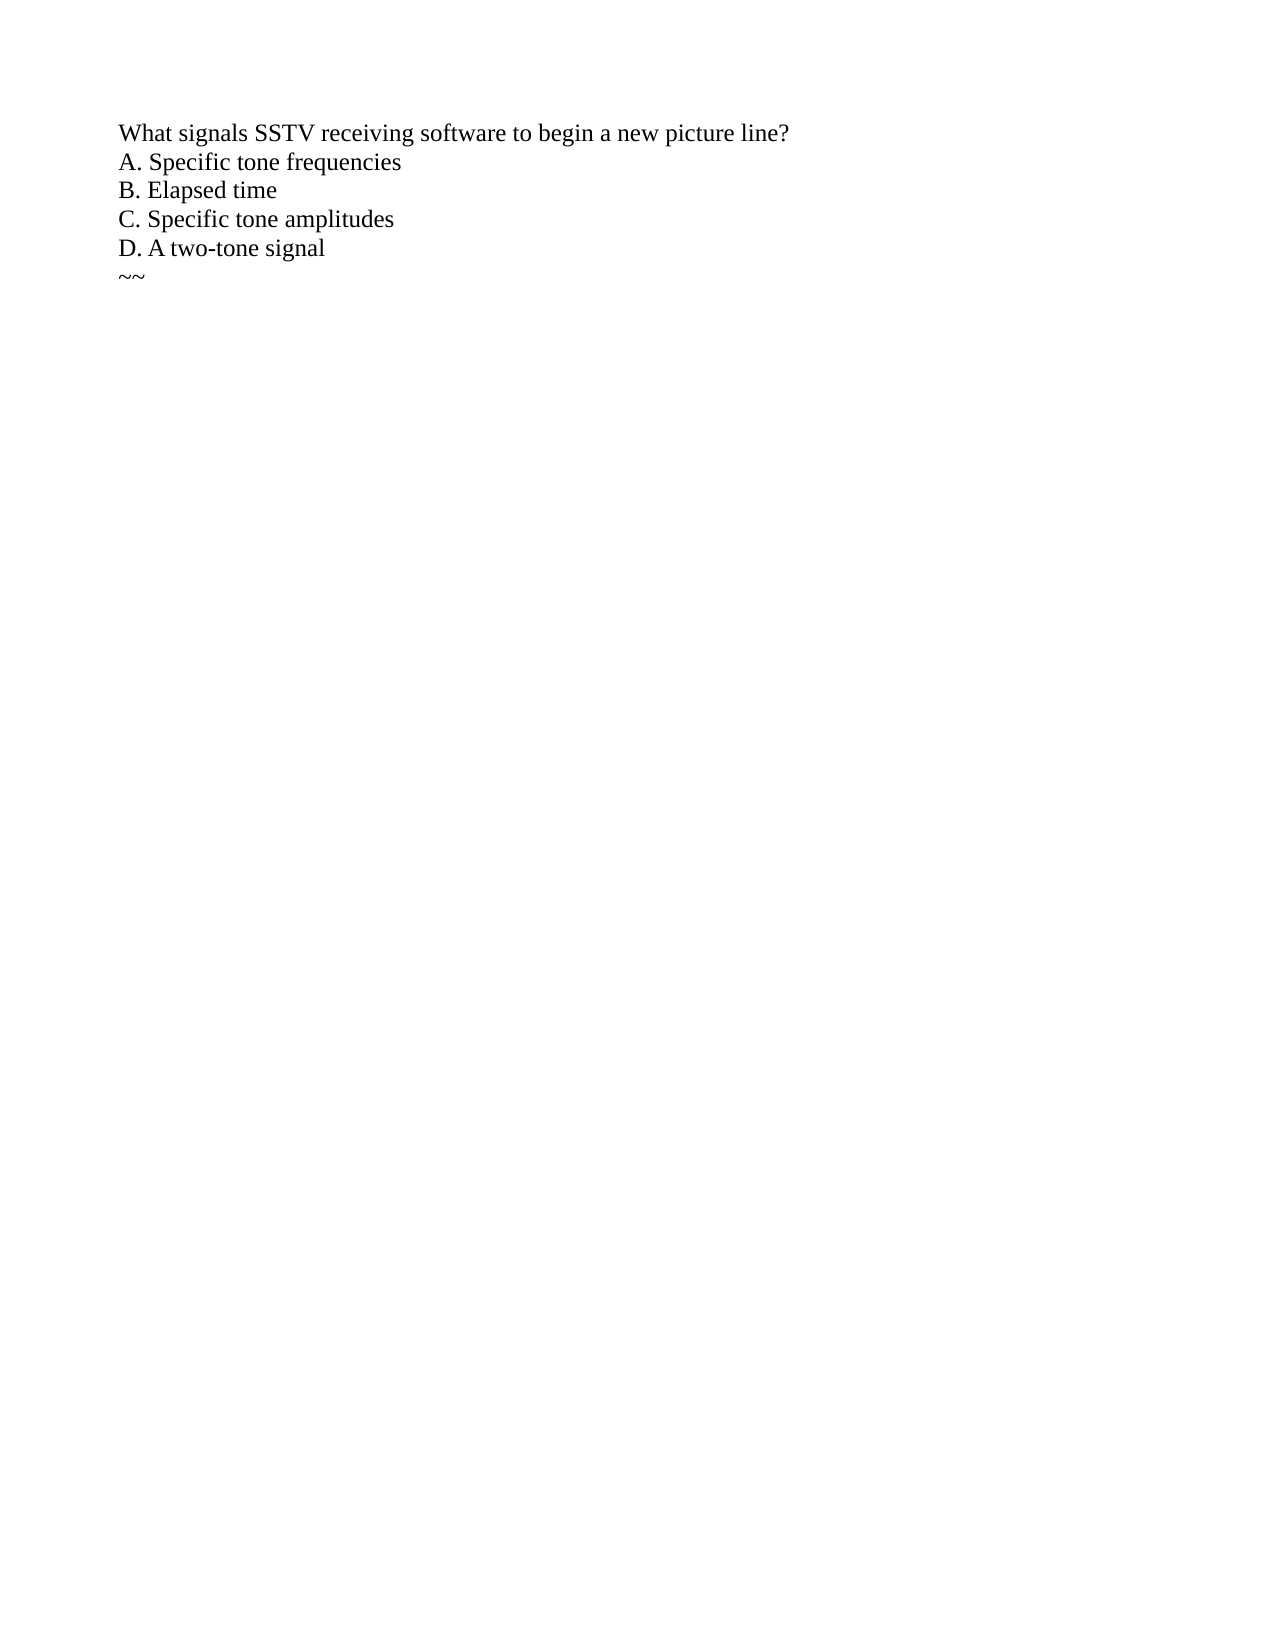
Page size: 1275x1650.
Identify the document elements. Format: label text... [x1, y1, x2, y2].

text What signals SSTV receiving software to begin a new picture line? [118, 118, 1157, 147]
text A. Specific tone frequencies [118, 147, 1157, 176]
text C. Specific tone amplitudes [118, 204, 1157, 233]
text B. Elapsed time [118, 176, 1157, 204]
text D. A two-tone signal [118, 233, 1157, 262]
text ~~ [118, 262, 1157, 291]
